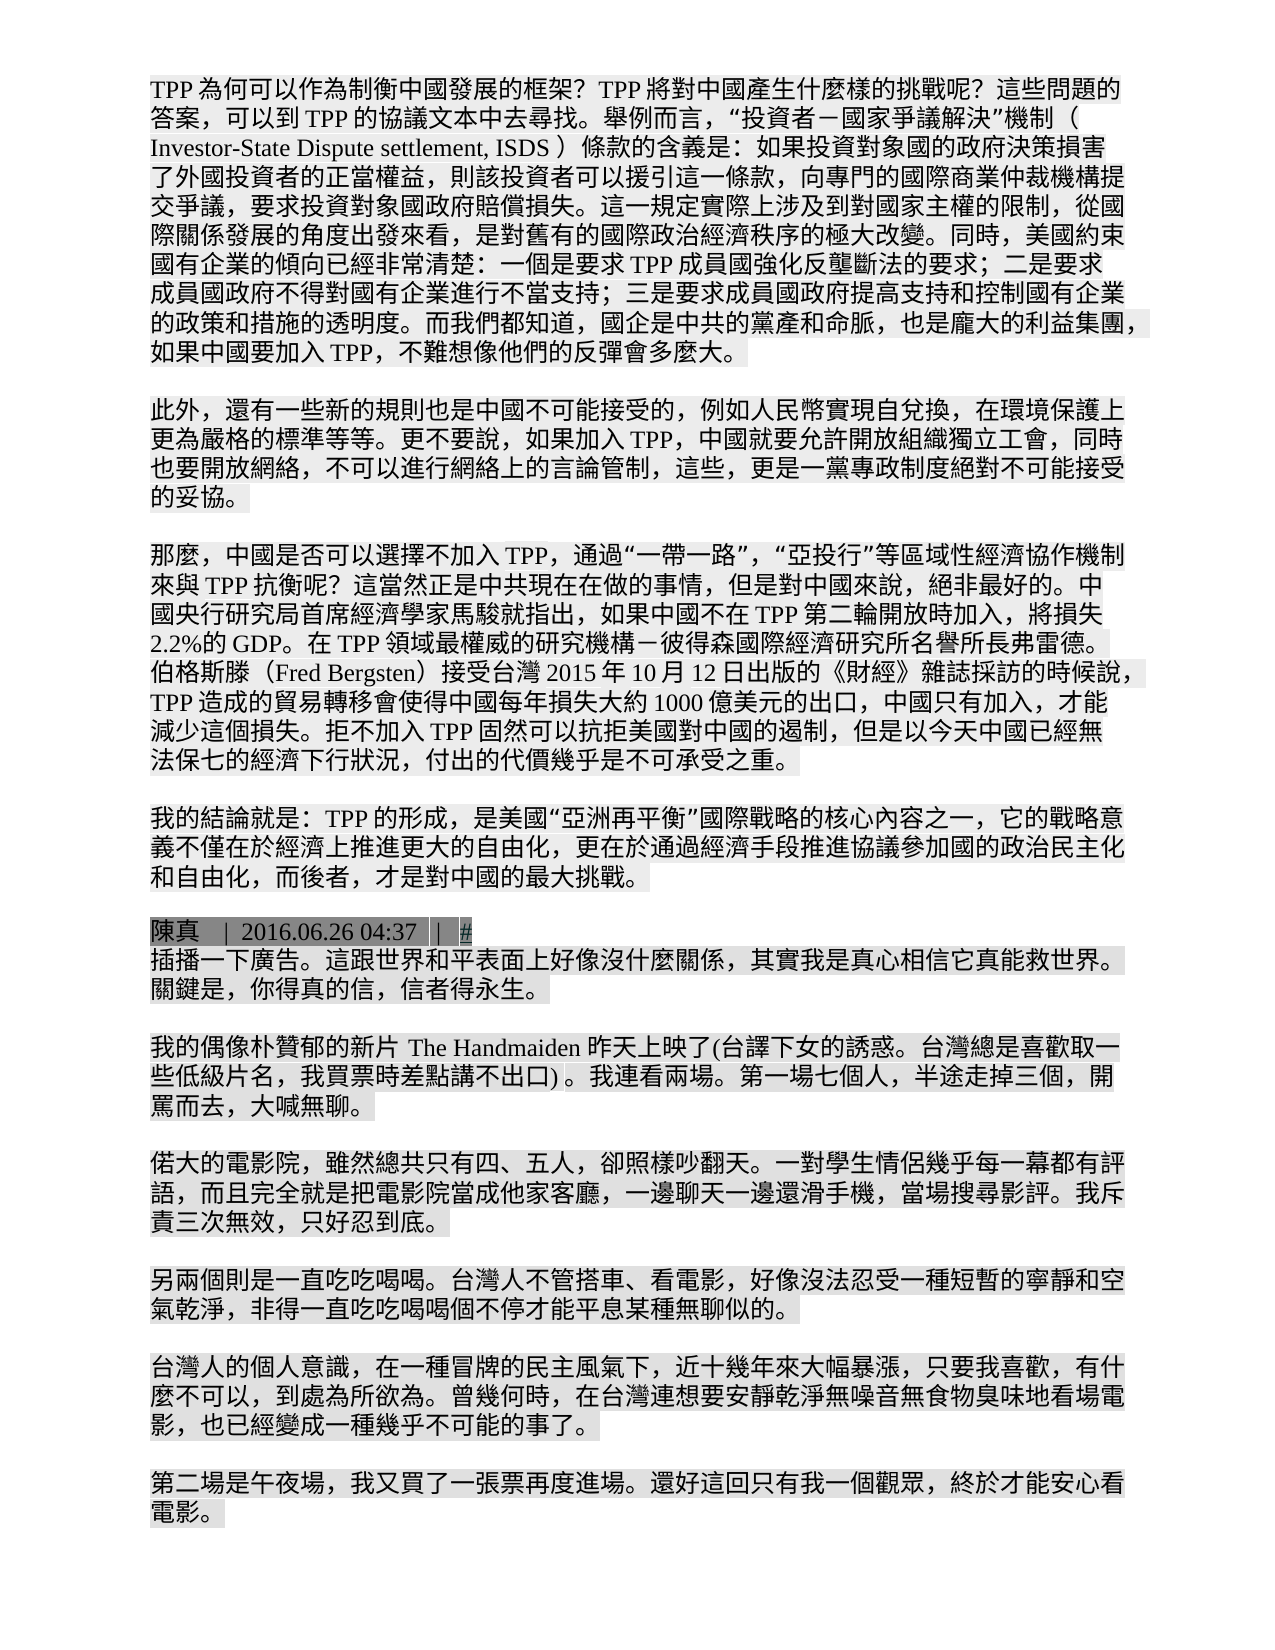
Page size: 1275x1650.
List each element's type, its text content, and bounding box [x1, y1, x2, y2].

text 陳先生您好 反對跨國貿易不是應該算左派嗎，那麼就算他們在政權更迭之後立馬反悔了，頂多算是假左跟偽善，當然實際的狀況恐怕遠遠不是這樣的，說牠們從來沒有想過要反什麼TPP甚至服貿，而只是善於串連媒體製造動亂跟裝蒜，可能還比較接近真象。 轉錄 文/王丹 TPP對中國的政治挑戰 2016年02月01日00:14 TPP（跨太平洋戰略經濟夥伴關係協議）表面上看起來是一紙經濟貿易協議，但實際上，它的國際戰略意義，絕不亞於對經濟全球化和貿易自由化的影響。 而這，正是中國短期內不可能加入TPP的原因，也是中國未來面對的嚴峻的挑戰。為甚麼這麼說呢？ 近年來，有不少美國戰略學者已經認識到，隨著中國的經濟實力的增長，中共的野心也進一步加大，對外擴張的趨勢已經形成。為反制這一趨勢，美國有必要致力于建構一個可長可久的國際規範與制度，讓中國大陸依循美國所建立的制度在國際間發展。所以現在美國對華外交政策的主軸就是：掌握國際規則的制定權與主導權。而這個國際規則，目前來看，就是TPP協議形成的新的國際政治和經濟新秩序。歐巴馬已經明確表示，TPP的形成，就是為了不讓中國大陸主導國際貿易規則。所以習近平訪問美國，原本外界預測將會對於《美中雙邊投資條約》達成共識，但最後歐巴馬不願讓步。他的想法是先讓TPP過，然後用TPP的高標準套用到《美中雙邊投資條約》之中。 TPP為何可以作為制衡中國發展的框架？TPP將對中國產生什麼樣的挑戰呢？這些問題的答案，可以到TPP的協議文本中去尋找。舉例而言，“投資者－國家爭議解決”機制（ Investor-State Dispute settlement, ISDS ）條款的含義是：如果投資對象國的政府決策損害了外國投資者的正當權益，則該投資者可以援引這一條款，向專門的國際商業仲裁機構提交爭議，要求投資對象國政府賠償損失。這一規定實際上涉及到對國家主權的限制，從國際關係發展的角度出發來看，是對舊有的國際政治經濟秩序的極大改變。同時，美國約束國有企業的傾向已經非常清楚：一個是要求TPP成員國強化反壟斷法的要求；二是要求成員國政府不得對國有企業進行不當支持；三是要求成員國政府提高支持和控制國有企業的政策和措施的透明度。而我們都知道，國企是中共的黨產和命脈，也是龐大的利益集團，如果中國要加入TPP，不難想像他們的反彈會多麼大。 此外，還有一些新的規則也是中國不可能接受的，例如人民幣實現自兌換，在環境保護上更為嚴格的標準等等。更不要說，如果加入TPP，中國就要允許開放組織獨立工會，同時也要開放網絡，不可以進行網絡上的言論管制，這些，更是一黨專政制度絕對不可能接受的妥協。 那麼，中國是否可以選擇不加入TPP，通過“一帶一路”，“亞投行”等區域性經濟協作機制來與TPP抗衡呢？這當然正是中共現在在做的事情，但是對中國來說，絕非最好的。中國央行研究局首席經濟學家馬駿就指出，如果中國不在TPP第二輪開放時加入，將損失2.2%的GDP。在TPP領域最權威的研究機構－彼得森國際經濟研究所名譽所長弗雷德。伯格斯滕（Fred Bergsten）接受台灣2015年10月12日出版的《財經》雜誌採訪的時候說，TPP造成的貿易轉移會使得中國每年損失大約1000億美元的出口，中國只有加入，才能減少這個損失。拒不加入TPP固然可以抗拒美國對中國的遏制，但是以今天中國已經無法保七的經濟下行狀況，付出的代價幾乎是不可承受之重。 我的結論就是：TPP的形成，是美國“亞洲再平衡”國際戰略的核心內容之一，它的戰略意義不僅在於經濟上推進更大的自由化，更在於通過經濟手段推進協議參加國的政治民主化和自由化，而後者，才是對中國的最大挑戰。 [150, 75, 1125, 892]
text 陳真 | 2016.06.26 04:37 | # [150, 917, 1125, 946]
text 插播一下廣告。這跟世界和平表面上好像沒什麼關係，其實我是真心相信它真能救世界。關鍵是，你得真的信，信者得永生。 我的偶像朴贊郁的新片 The Handmaiden 昨天上映了(台譯下女的誘惑。台灣總是喜歡取一些低級片名，我買票時差點講不出口) 。我連看兩場。第一場七個人，半途走掉三個，開罵而去，大喊無聊。 偌大的電影院，雖然總共只有四、五人，卻照樣吵翻天。一對學生情侶幾乎每一幕都有評語，而且完全就是把電影院當成他家客廳，一邊聊天一邊還滑手機，當場搜尋影評。我斥責三次無效，只好忍到底。 另兩個則是一直吃吃喝喝。台灣人不管搭車、看電影，好像沒法忍受一種短暫的寧靜和空氣乾淨，非得一直吃吃喝喝個不停才能平息某種無聊似的。 台灣人的個人意識，在一種冒牌的民主風氣下，近十幾年來大幅暴漲，只要我喜歡，有什麼不可以，到處為所欲為。曾幾何時，在台灣連想要安靜乾淨無噪音無食物臭味地看場電影，也已經變成一種幾乎不可能的事了。 第二場是午夜場，我又買了一張票再度進場。還好這回只有我一個觀眾，終於才能安心看電影。 [150, 946, 1125, 1556]
